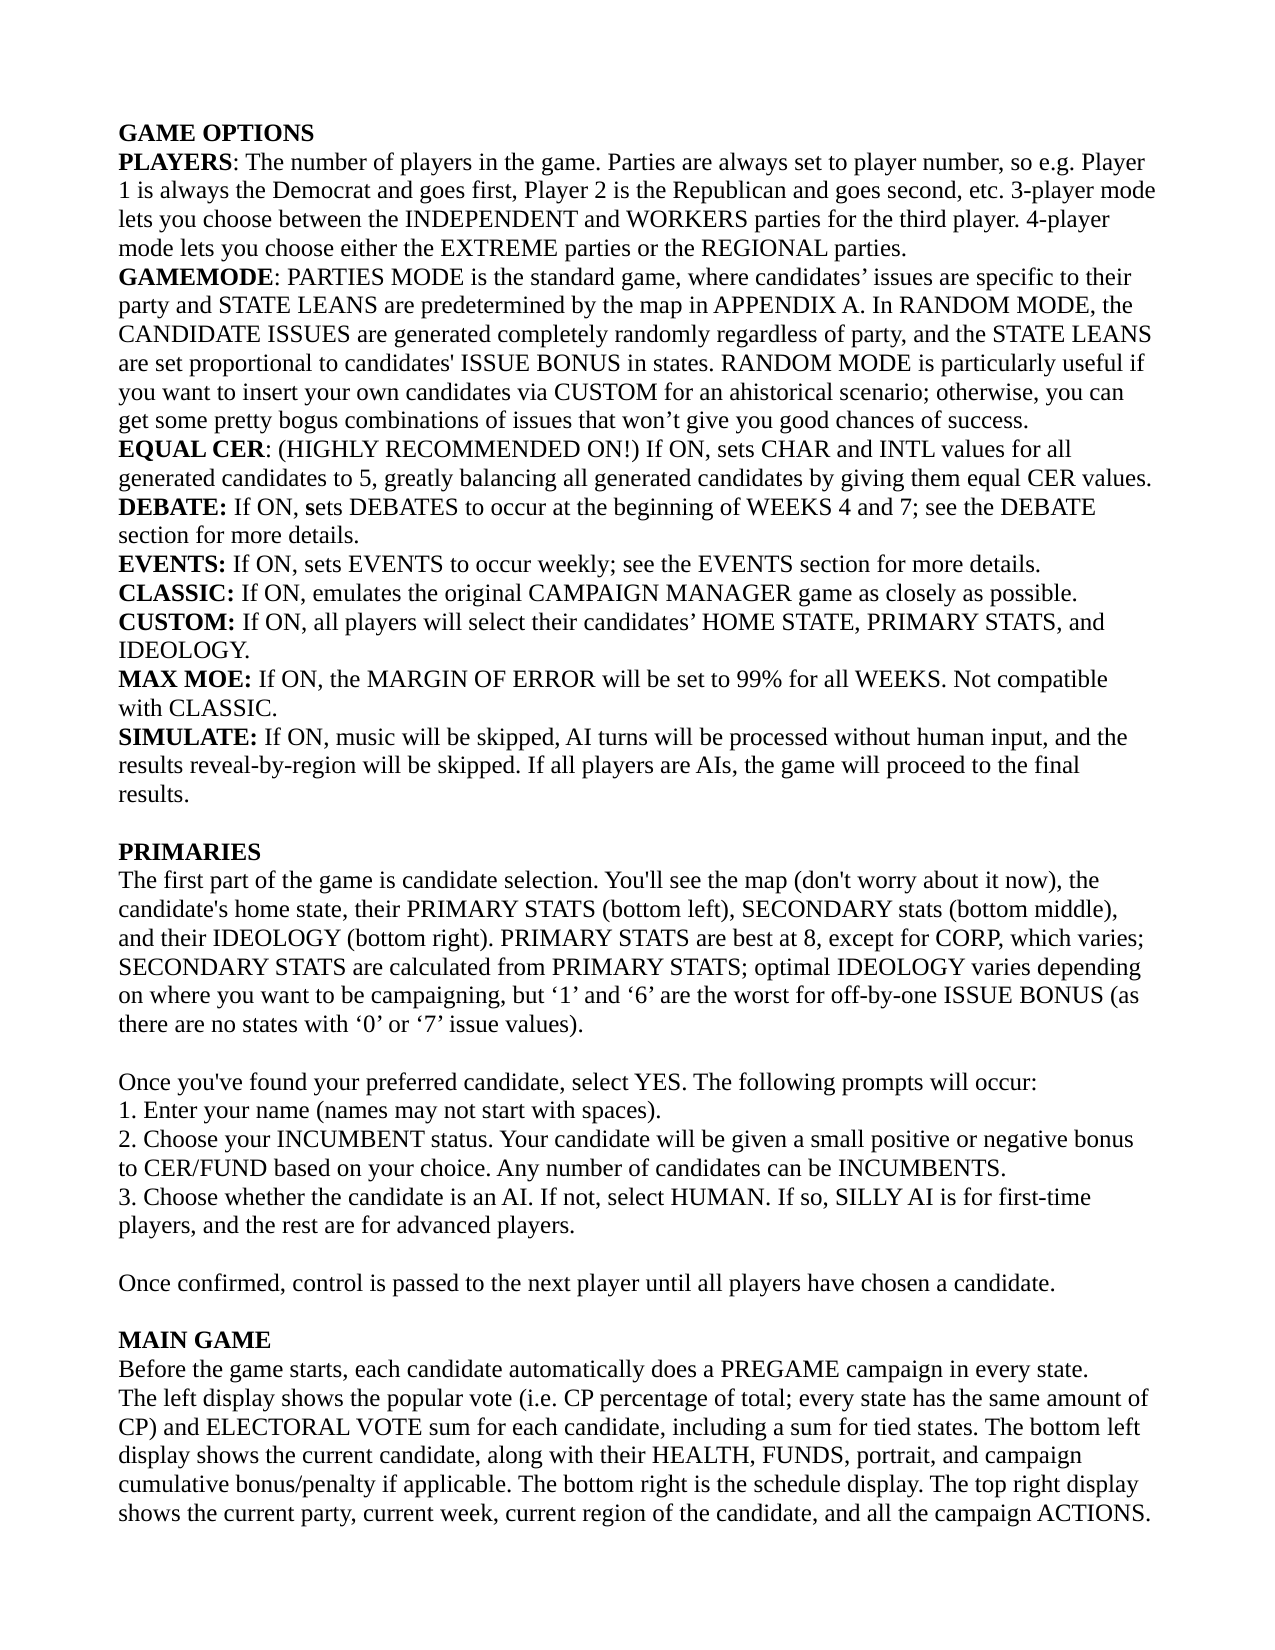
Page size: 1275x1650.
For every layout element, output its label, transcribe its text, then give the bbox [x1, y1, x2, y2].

text DEBATE: If ON, sets DEBATES to occur at the beginning of WEEKS 4 and 7; see the DEBATE section for more details. [118, 492, 1157, 549]
text The left display shows the popular vote (i.e. CP percentage of total; every state has the same amount of CP) and ELECTORAL VOTE sum for each candidate, including a sum for tied states. The bottom left display shows the current candidate, along with their HEALTH, FUNDS, portrait, and campaign cumulative bonus/penalty if applicable. The bottom right is the schedule display. The top right display shows the current party, current week, current region of the candidate, and all the campaign ACTIONS. [118, 1383, 1157, 1527]
text 3. Choose whether the candidate is an AI. If not, select HUMAN. If so, SILLY AI is for first-time players, and the rest are for advanced players. [118, 1182, 1157, 1239]
text 1. Enter your name (names may not start with spaces). [118, 1096, 1157, 1124]
text EQUAL CER: (HIGHLY RECOMMENDED ON!) If ON, sets CHAR and INTL values for all generated candidates to 5, greatly balancing all generated candidates by giving them equal CER values. [118, 434, 1157, 492]
text The first part of the game is candidate selection. You'll see the map (don't worry about it now), the candidate's home state, their PRIMARY STATS (bottom left), SECONDARY stats (bottom middle), and their IDEOLOGY (bottom right). PRIMARY STATS are best at 8, except for CORP, which varies; SECONDARY STATS are calculated from PRIMARY STATS; optimal IDEOLOGY varies depending on where you want to be campaigning, but ‘1’ and ‘6’ are the worst for off-by-one ISSUE BONUS (as there are no states with ‘0’ or ‘7’ issue values). [118, 866, 1157, 1038]
text Before the game starts, each candidate automatically does a PREGAME campaign in every state. [118, 1354, 1157, 1383]
text 2. Choose your INCUMBENT status. Your candidate will be given a small positive or negative bonus to CER/FUND based on your choice. Any number of candidates can be INCUMBENTS. [118, 1124, 1157, 1182]
text PLAYERS: The number of players in the game. Parties are always set to player number, so e.g. Player 1 is always the Democrat and goes first, Player 2 is the Republican and goes second, etc. 3-player mode lets you choose between the INDEPENDENT and WORKERS parties for the third player. 4-player mode lets you choose either the EXTREME parties or the REGIONAL parties. [118, 147, 1157, 262]
text EVENTS: If ON, sets EVENTS to occur weekly; see the EVENTS section for more details. [118, 549, 1157, 578]
text CLASSIC: If ON, emulates the original CAMPAIGN MANAGER game as closely as possible. [118, 578, 1157, 607]
text PRIMARIES [118, 837, 1157, 866]
text Once you've found your preferred candidate, select YES. The following prompts will occur: [118, 1067, 1157, 1096]
text SIMULATE: If ON, music will be skipped, AI turns will be processed without human input, and the results reveal-by-region will be skipped. If all players are AIs, the game will proceed to the final results. [118, 722, 1157, 808]
text GAME OPTIONS [118, 118, 1157, 147]
text MAX MOE: If ON, the MARGIN OF ERROR will be set to 99% for all WEEKS. Not compatible with CLASSIC. [118, 664, 1157, 722]
text Once confirmed, control is passed to the next player until all players have chosen a candidate. [118, 1268, 1157, 1297]
text GAMEMODE: PARTIES MODE is the standard game, where candidates’ issues are specific to their party and STATE LEANS are predetermined by the map in APPENDIX A. In RANDOM MODE, the CANDIDATE ISSUES are generated completely randomly regardless of party, and the STATE LEANS are set proportional to candidates' ISSUE BONUS in states. RANDOM MODE is particularly useful if you want to insert your own candidates via CUSTOM for an ahistorical scenario; otherwise, you can get some pretty bogus combinations of issues that won’t give you good chances of success. [118, 262, 1157, 434]
text MAIN GAME [118, 1326, 1157, 1354]
text CUSTOM: If ON, all players will select their candidates’ HOME STATE, PRIMARY STATS, and IDEOLOGY. [118, 607, 1157, 664]
